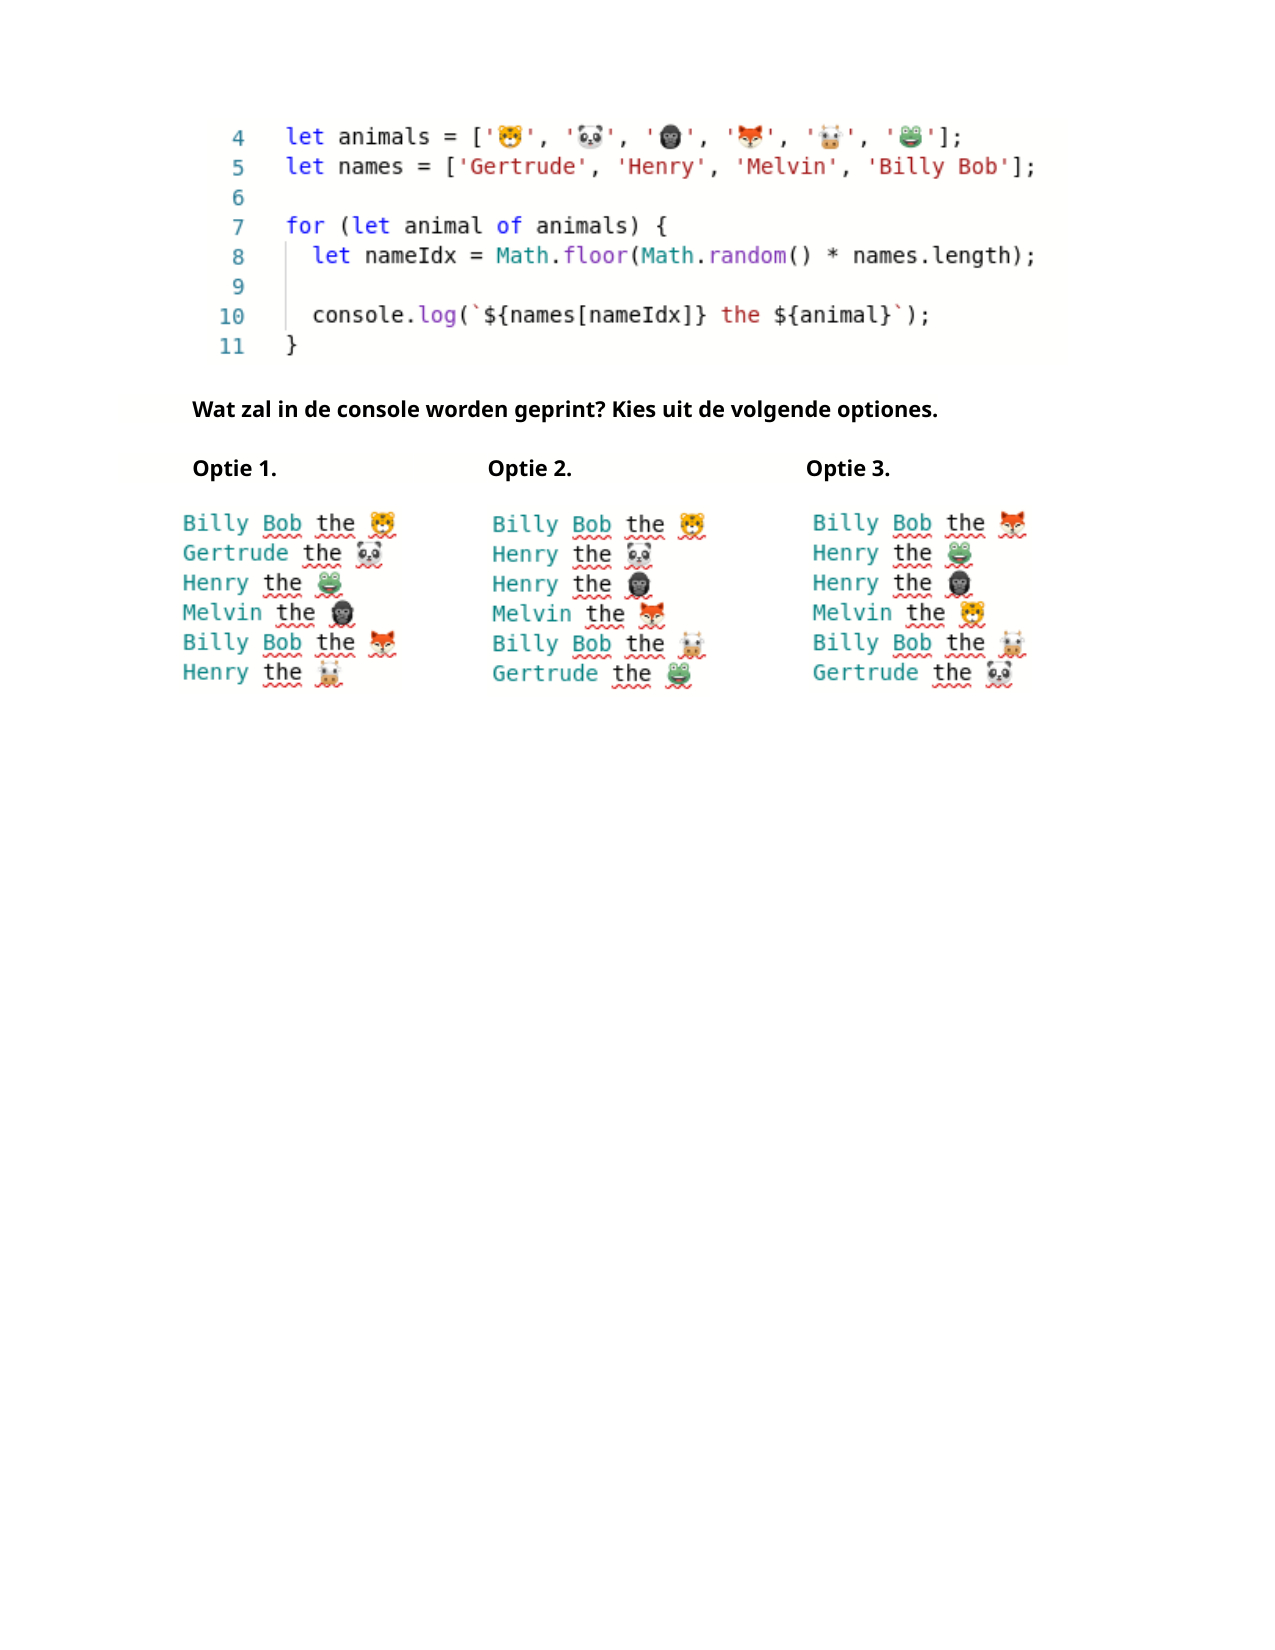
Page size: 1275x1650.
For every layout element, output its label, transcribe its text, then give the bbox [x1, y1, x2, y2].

picture [808, 505, 1033, 693]
picture [207, 118, 1068, 365]
text Optie 1. Optie 2. Optie 3. [118, 453, 1157, 483]
picture [486, 505, 711, 697]
text Wat zal in de console worden geprint? Kies uit de volgende optiones. [118, 394, 1157, 423]
picture [178, 506, 403, 694]
